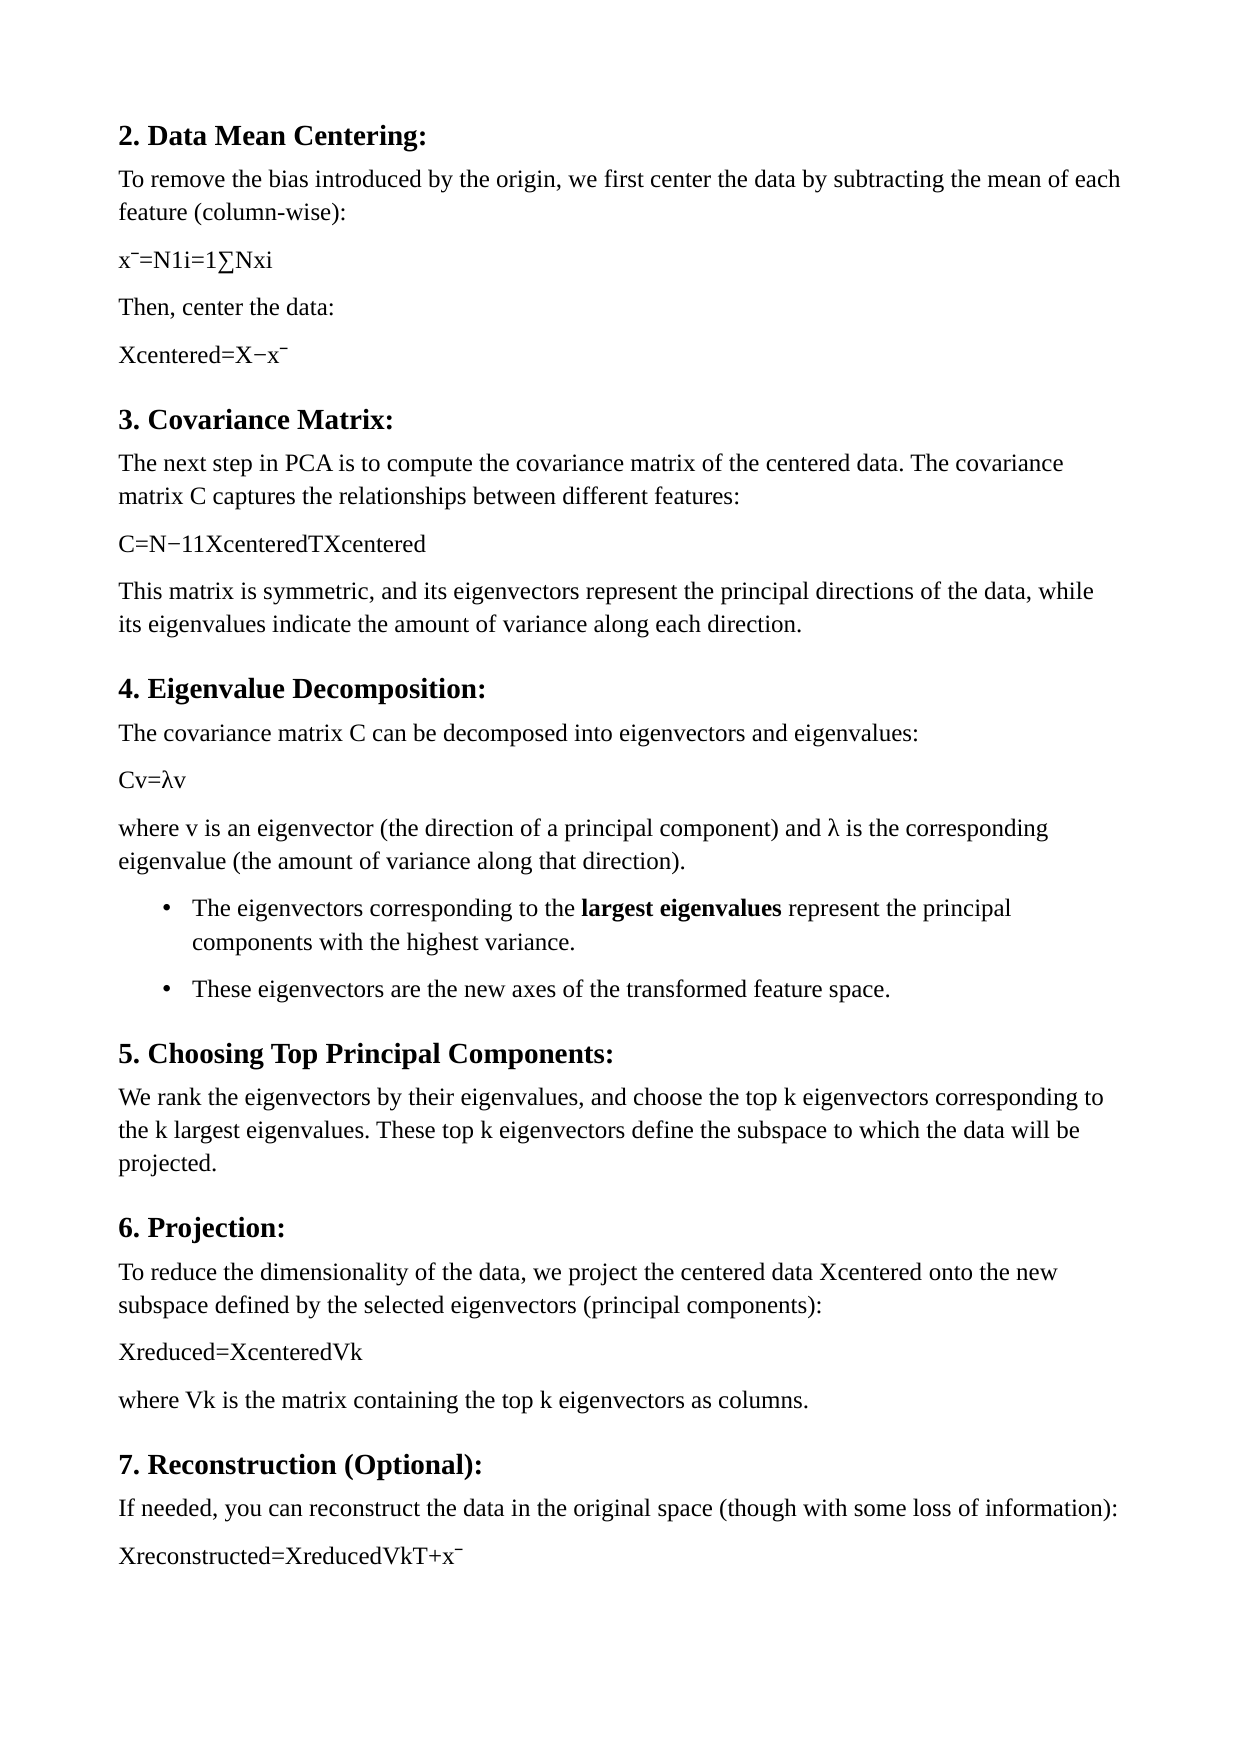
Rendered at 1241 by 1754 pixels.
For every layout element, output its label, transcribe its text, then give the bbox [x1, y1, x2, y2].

subtitle 7. Reconstruction (Optional): [118, 1447, 1122, 1481]
subtitle 3. Covariance Matrix: [118, 402, 1122, 436]
subtitle 4. Eigenvalue Decomposition: [118, 672, 1122, 705]
text We rank the eigenvectors by their eigenvalues, and choose the top k eigenvectors corresponding to the k largest eigenvalues. These top k eigenvectors define the subspace to which the data will be projected. [118, 1082, 1122, 1177]
text The covariance matrix C can be decomposed into eigenvectors and eigenvalues: [118, 718, 1122, 746]
text Xcentered​=X−xˉ [118, 340, 1122, 369]
text This matrix is symmetric, and its eigenvectors represent the principal directions of the data, while its eigenvalues indicate the amount of variance along each direction. [118, 576, 1122, 638]
list The eigenvectors corresponding to the largest eigenvalues represent the principal components with the highest variance. [162, 893, 1122, 955]
text where Vk​ is the matrix containing the top k eigenvectors as columns. [118, 1385, 1122, 1414]
text To reduce the dimensionality of the data, we project the centered data Xcentered​ onto the new subspace defined by the selected eigenvectors (principal components): [118, 1257, 1122, 1318]
text Then, center the data: [118, 292, 1122, 321]
text Cv=λv [118, 765, 1122, 794]
text xˉ=N1​i=1∑N​xi​ [118, 245, 1122, 273]
subtitle 6. Projection: [118, 1211, 1122, 1244]
subtitle 2. Data Mean Centering: [118, 118, 1122, 152]
text The next step in PCA is to compute the covariance matrix of the centered data. The covariance matrix C captures the relationships between different features: [118, 448, 1122, 510]
list These eigenvectors are the new axes of the transformed feature space. [162, 974, 1122, 1003]
subtitle 5. Choosing Top Principal Components: [118, 1036, 1122, 1070]
text If needed, you can reconstruct the data in the original space (though with some loss of information): [118, 1493, 1122, 1522]
text where v is an eigenvector (the direction of a principal component) and λ is the corresponding eigenvalue (the amount of variance along that direction). [118, 813, 1122, 875]
text Xreduced​=Xcentered​Vk​ [118, 1337, 1122, 1366]
text Xreconstructed​=Xreduced​VkT​+xˉ [118, 1541, 1122, 1569]
text C=N−11​XcenteredT​Xcentered​ [118, 529, 1122, 558]
text To remove the bias introduced by the origin, we first center the data by subtracting the mean of each feature (column-wise): [118, 164, 1122, 226]
